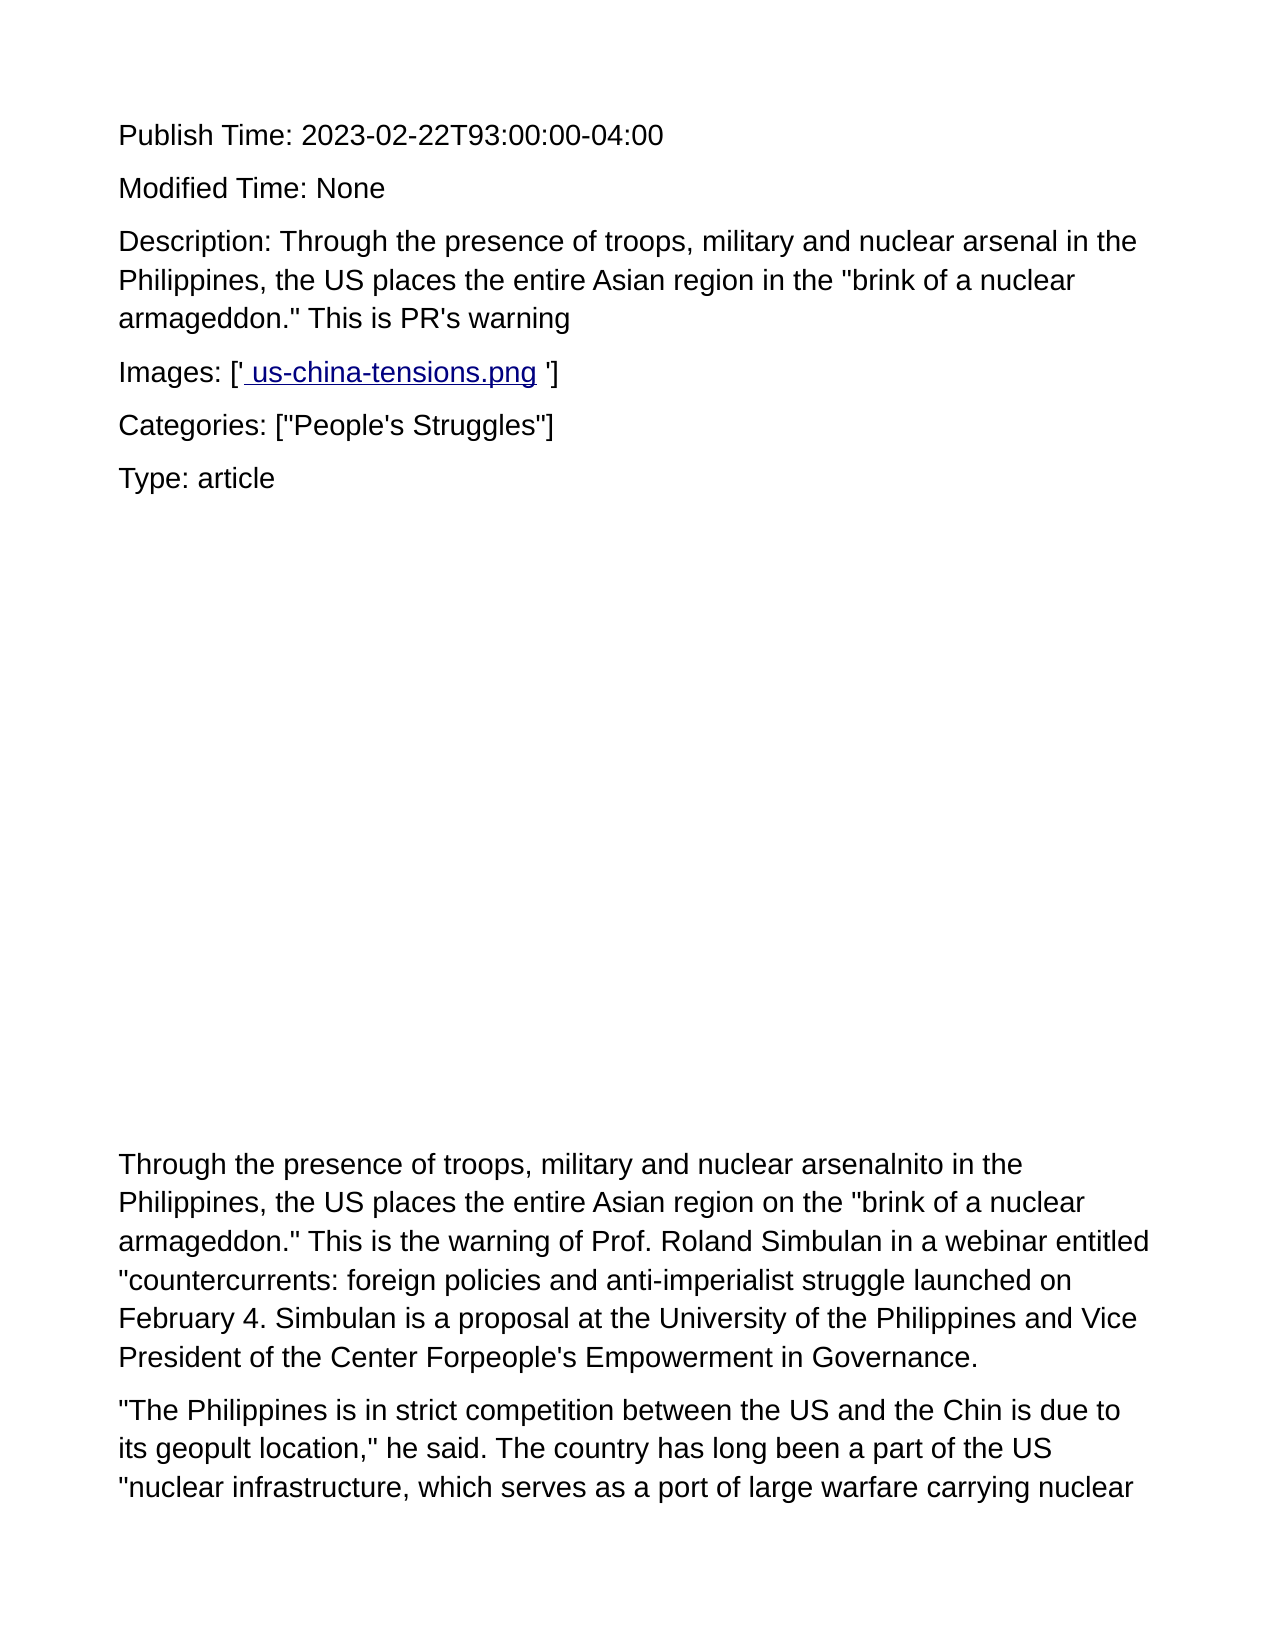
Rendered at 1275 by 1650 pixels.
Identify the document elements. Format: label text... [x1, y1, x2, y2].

text Description: Through the presence of troops, military and nuclear arsenal in the Philippines, the US places the entire Asian region in the "brink of a nuclear armageddon." This is PR's warning [118, 224, 1157, 335]
text Through the presence of troops, military and nuclear arsenalnito in the Philippines, the US places the entire Asian region on the "brink of a nuclear armageddon." This is the warning of Prof. Roland Simbulan in a webinar entitled "countercurrents: foreign policies and anti-imperialist struggle launched on February 4. Simbulan is a proposal at the University of the Philippines and Vice President of the Center Forpeople's Empowerment in Governance. [118, 514, 1157, 1373]
text Modified Time: None [118, 171, 1157, 205]
text Publish Time: 2023-02-22T93:00:00-04:00 [118, 118, 1157, 152]
text Type: article [118, 461, 1157, 494]
text Categories: ["People's Struggles"] [118, 408, 1157, 441]
text Images: [' us-china-tensions.png '] [118, 354, 1157, 388]
text "The Philippines is in strict competition between the US and the Chin is due to its geopult location," he said. The country has long been a part of the US "nuclear infrastructure, which serves as a port of large warfare carrying nuclear [118, 1393, 1157, 1503]
